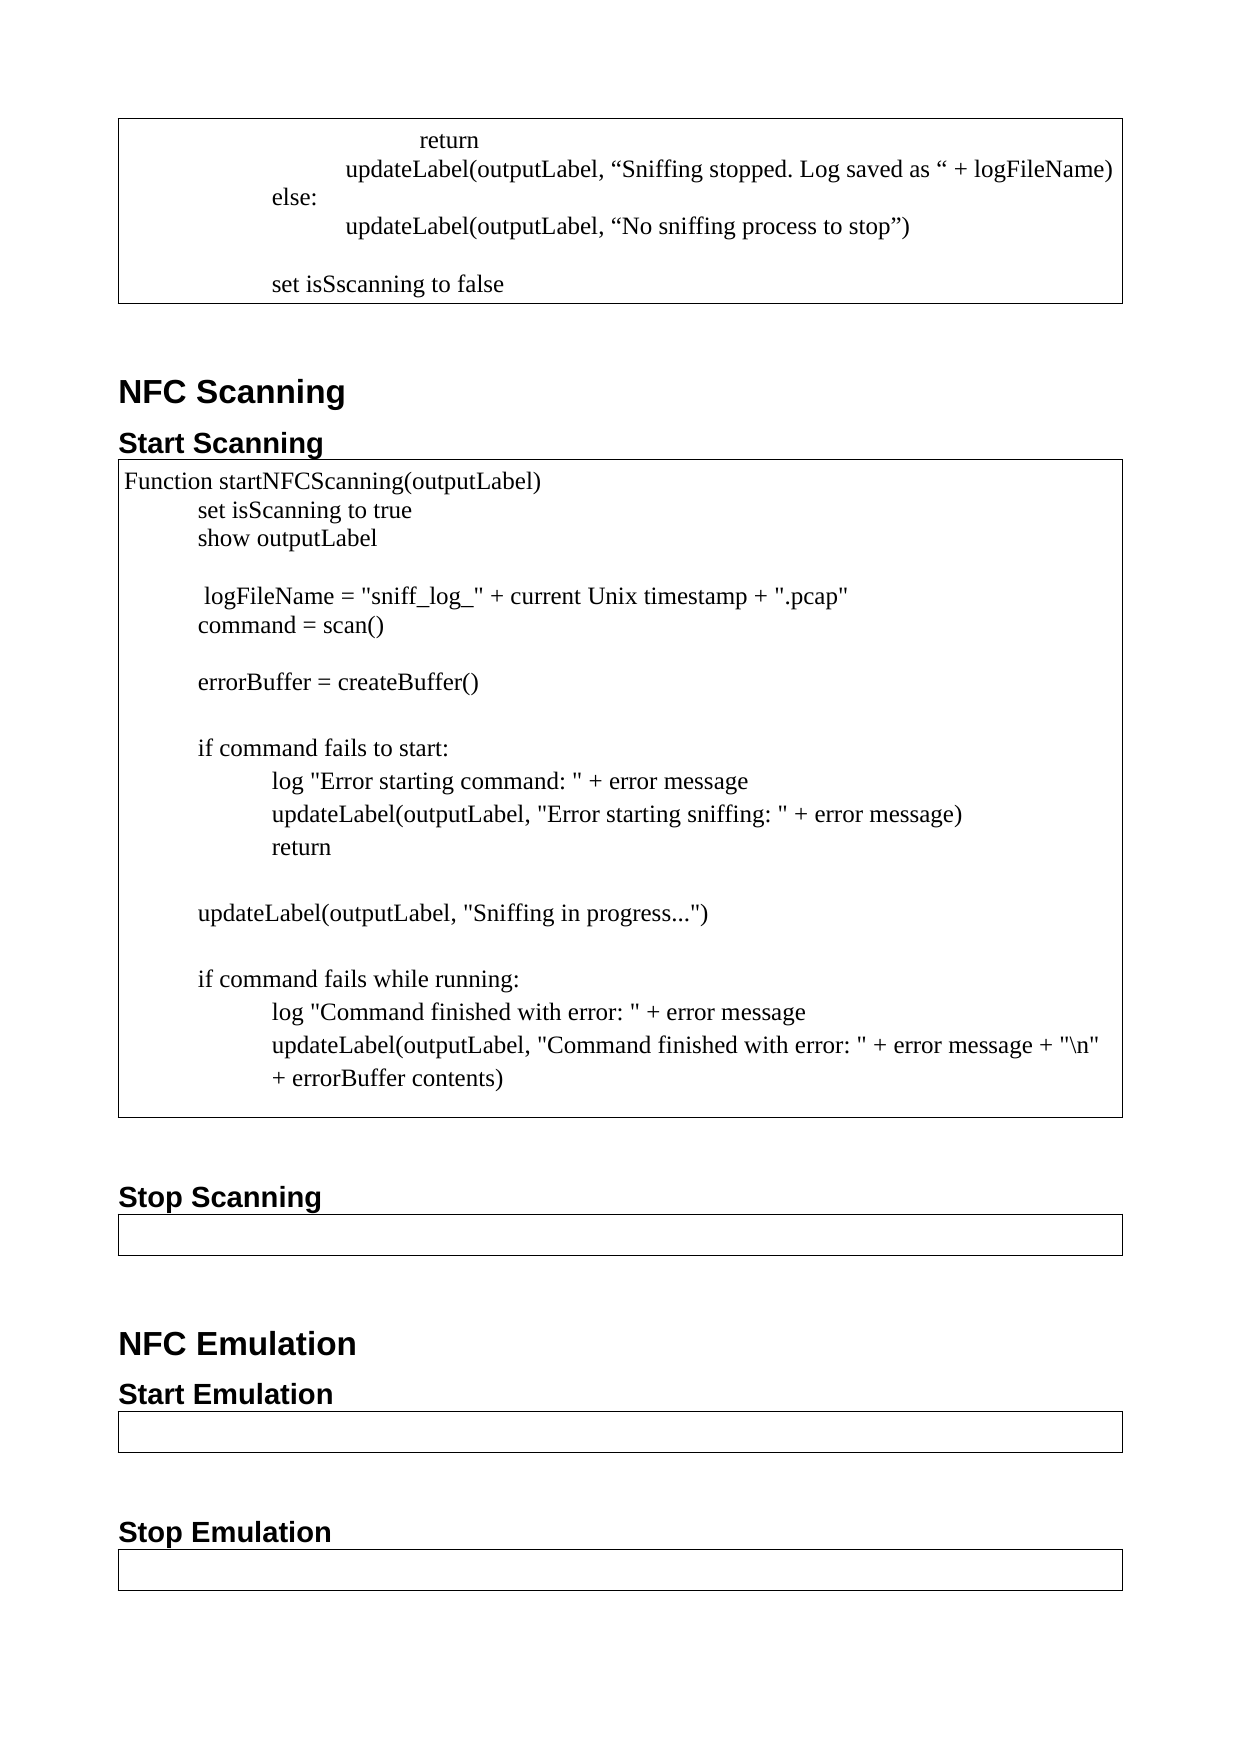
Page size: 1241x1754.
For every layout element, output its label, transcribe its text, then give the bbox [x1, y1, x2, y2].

subtitle Stop Scanning [118, 1180, 1122, 1213]
table_header [119, 1215, 1122, 1255]
table_header Function startNFCScanning(outputLabel) set isScanning to true show outputLabel logFileName = "sniff_log_" + current Unix timestamp + ".pcap" command = scan() errorBuffer = createBuffer() if command fails to start: log "Error starting command: " + error message updateLabel(outputLabel, "Error starting sniffing: " + error message) return updateLabel(outputLabel, "Sniffing in progress...") if command fails while running: log "Command finished with error: " + error message updateLabel(outputLabel, "Command finished with error: " + error message + "\n" + errorBuffer contents) [119, 460, 1122, 1117]
subtitle NFC Emulation [118, 1324, 1122, 1363]
subtitle NFC Scanning [118, 373, 1122, 411]
table_header [119, 1412, 1122, 1452]
subtitle Start Emulation [118, 1377, 1122, 1411]
table_header return updateLabel(outputLabel, “Sniffing stopped. Log saved as “ + logFileName) else: updateLabel(outputLabel, “No sniffing process to stop”) set isSscanning to false [119, 119, 1122, 303]
subtitle Start Scanning [118, 426, 1122, 459]
subtitle Stop Emulation [118, 1515, 1122, 1549]
table_header [119, 1550, 1122, 1590]
